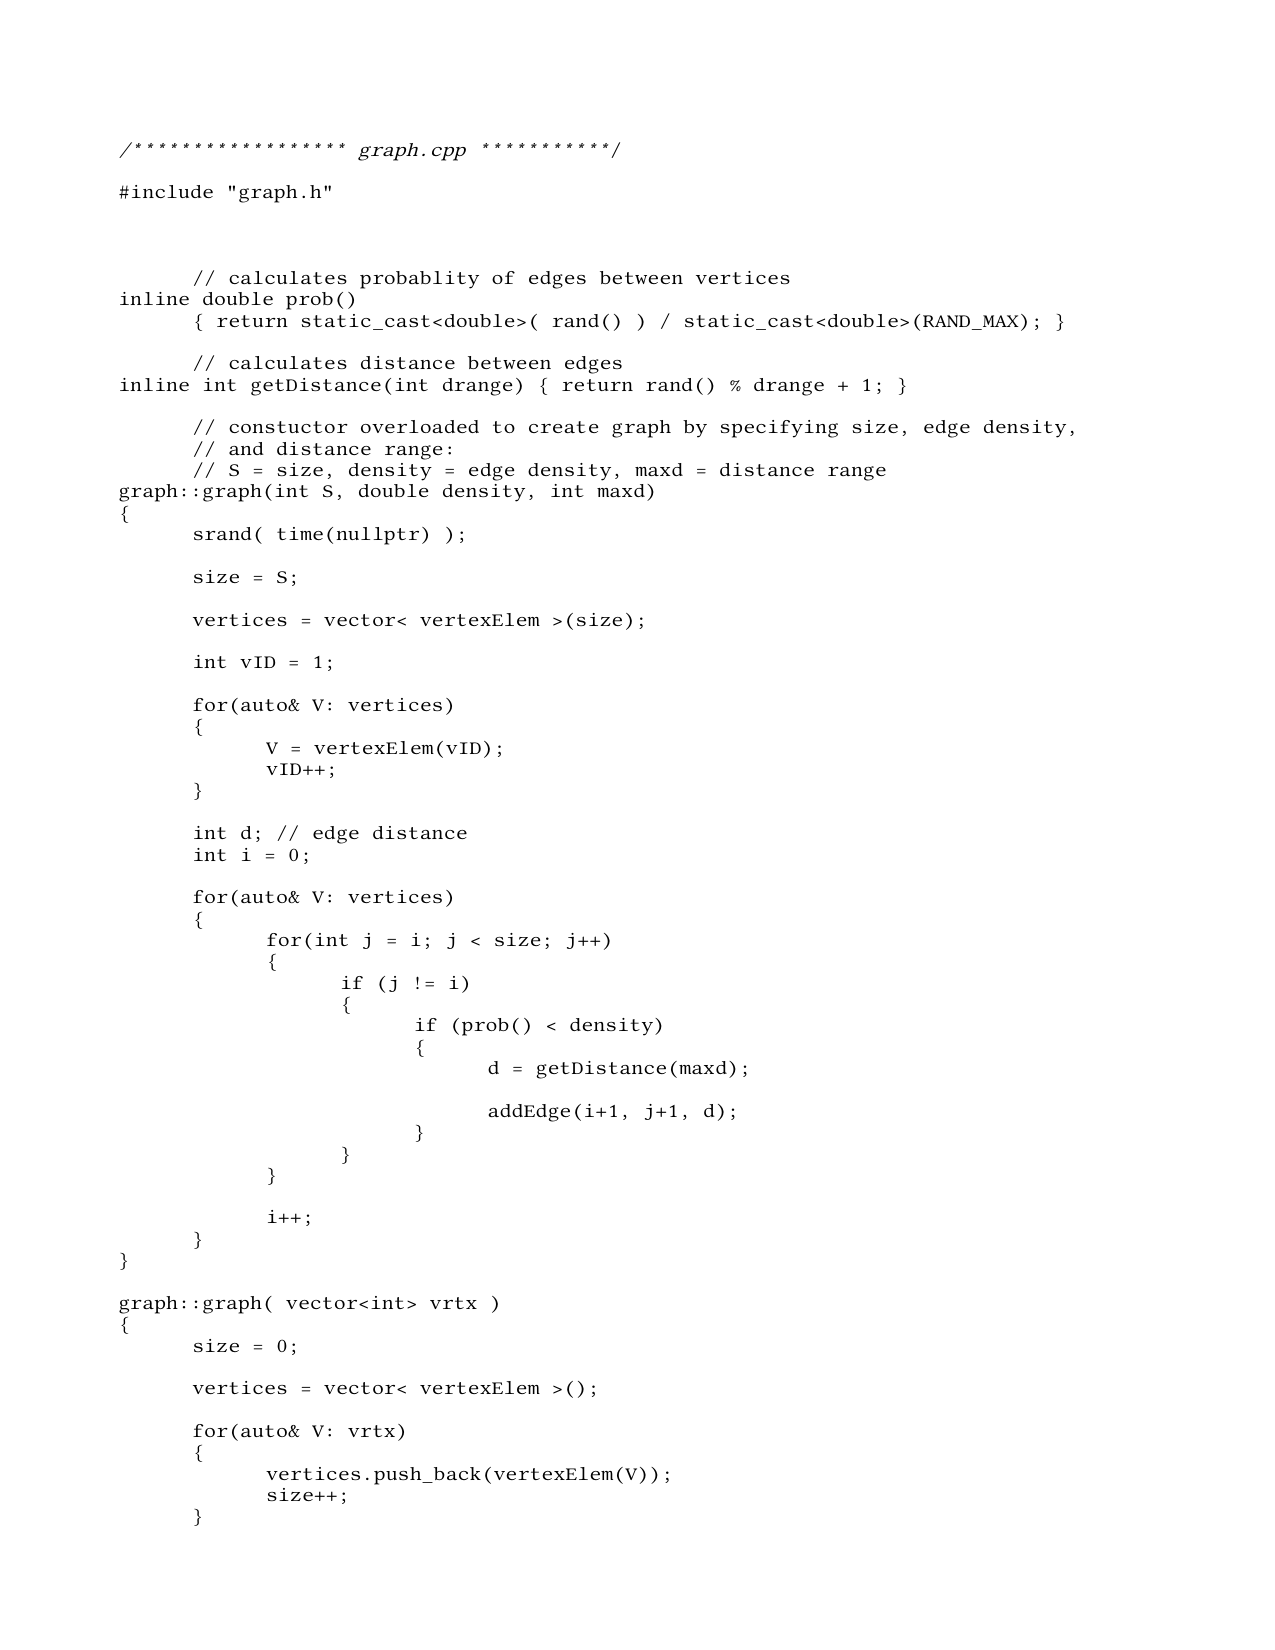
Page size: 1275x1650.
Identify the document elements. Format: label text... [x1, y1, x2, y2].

text { return static_cast<double>( rand() ) / static_cast<double>(RAND_MAX); } [118, 310, 1157, 332]
text { [118, 1442, 1157, 1463]
text vertices = vector< vertexElem >(); [118, 1378, 1157, 1399]
text { [118, 994, 1157, 1015]
text for(auto& V: vrtx) [118, 1421, 1157, 1442]
text { [118, 951, 1157, 972]
text i++; [118, 1207, 1157, 1228]
text } [118, 1143, 1157, 1164]
text // calculates probablity of edges between vertices [118, 268, 1157, 289]
text if (prob() < density) [118, 1015, 1157, 1036]
text int vID = 1; [118, 652, 1157, 673]
text { [118, 908, 1157, 929]
text addEdge(i+1, j+1, d); [118, 1100, 1157, 1122]
text size = 0; [118, 1335, 1157, 1357]
text // S = size, density = edge density, maxd = distance range [118, 460, 1157, 481]
text for(auto& V: vertices) [118, 695, 1157, 716]
text size++; [118, 1485, 1157, 1506]
text { [118, 1314, 1157, 1335]
text inline double prob() [118, 289, 1157, 310]
text } [118, 1122, 1157, 1143]
text } [118, 1250, 1157, 1271]
text for(int j = i; j < size; j++) [118, 929, 1157, 951]
text srand( time(nullptr) ); [118, 524, 1157, 545]
text int i = 0; [118, 844, 1157, 866]
text } [118, 1506, 1157, 1527]
text V = vertexElem(vID); [118, 737, 1157, 759]
text vertices.push_back(vertexElem(V)); [118, 1463, 1157, 1485]
text } [118, 1164, 1157, 1186]
text #include "graph.h" [118, 182, 1157, 203]
text // constuctor overloaded to create graph by specifying size, edge density, [118, 417, 1157, 438]
text { [118, 716, 1157, 737]
text // and distance range: [118, 438, 1157, 460]
text graph::graph(int S, double density, int maxd) [118, 481, 1157, 502]
text graph::graph( vector<int> vrtx ) [118, 1293, 1157, 1314]
text int d; // edge distance [118, 823, 1157, 844]
text vertices = vector< vertexElem >(size); [118, 609, 1157, 631]
text for(auto& V: vertices) [118, 887, 1157, 908]
text d = getDistance(maxd); [118, 1058, 1157, 1079]
text { [118, 502, 1157, 524]
text /****************** graph.cpp ***********/ [118, 139, 1157, 161]
text // calculates distance between edges [118, 353, 1157, 374]
text } [118, 1228, 1157, 1250]
text inline int getDistance(int drange) { return rand() % drange + 1; } [118, 374, 1157, 396]
text size = S; [118, 567, 1157, 588]
text } [118, 780, 1157, 801]
text vID++; [118, 759, 1157, 780]
text if (j != i) [118, 972, 1157, 994]
text { [118, 1036, 1157, 1058]
